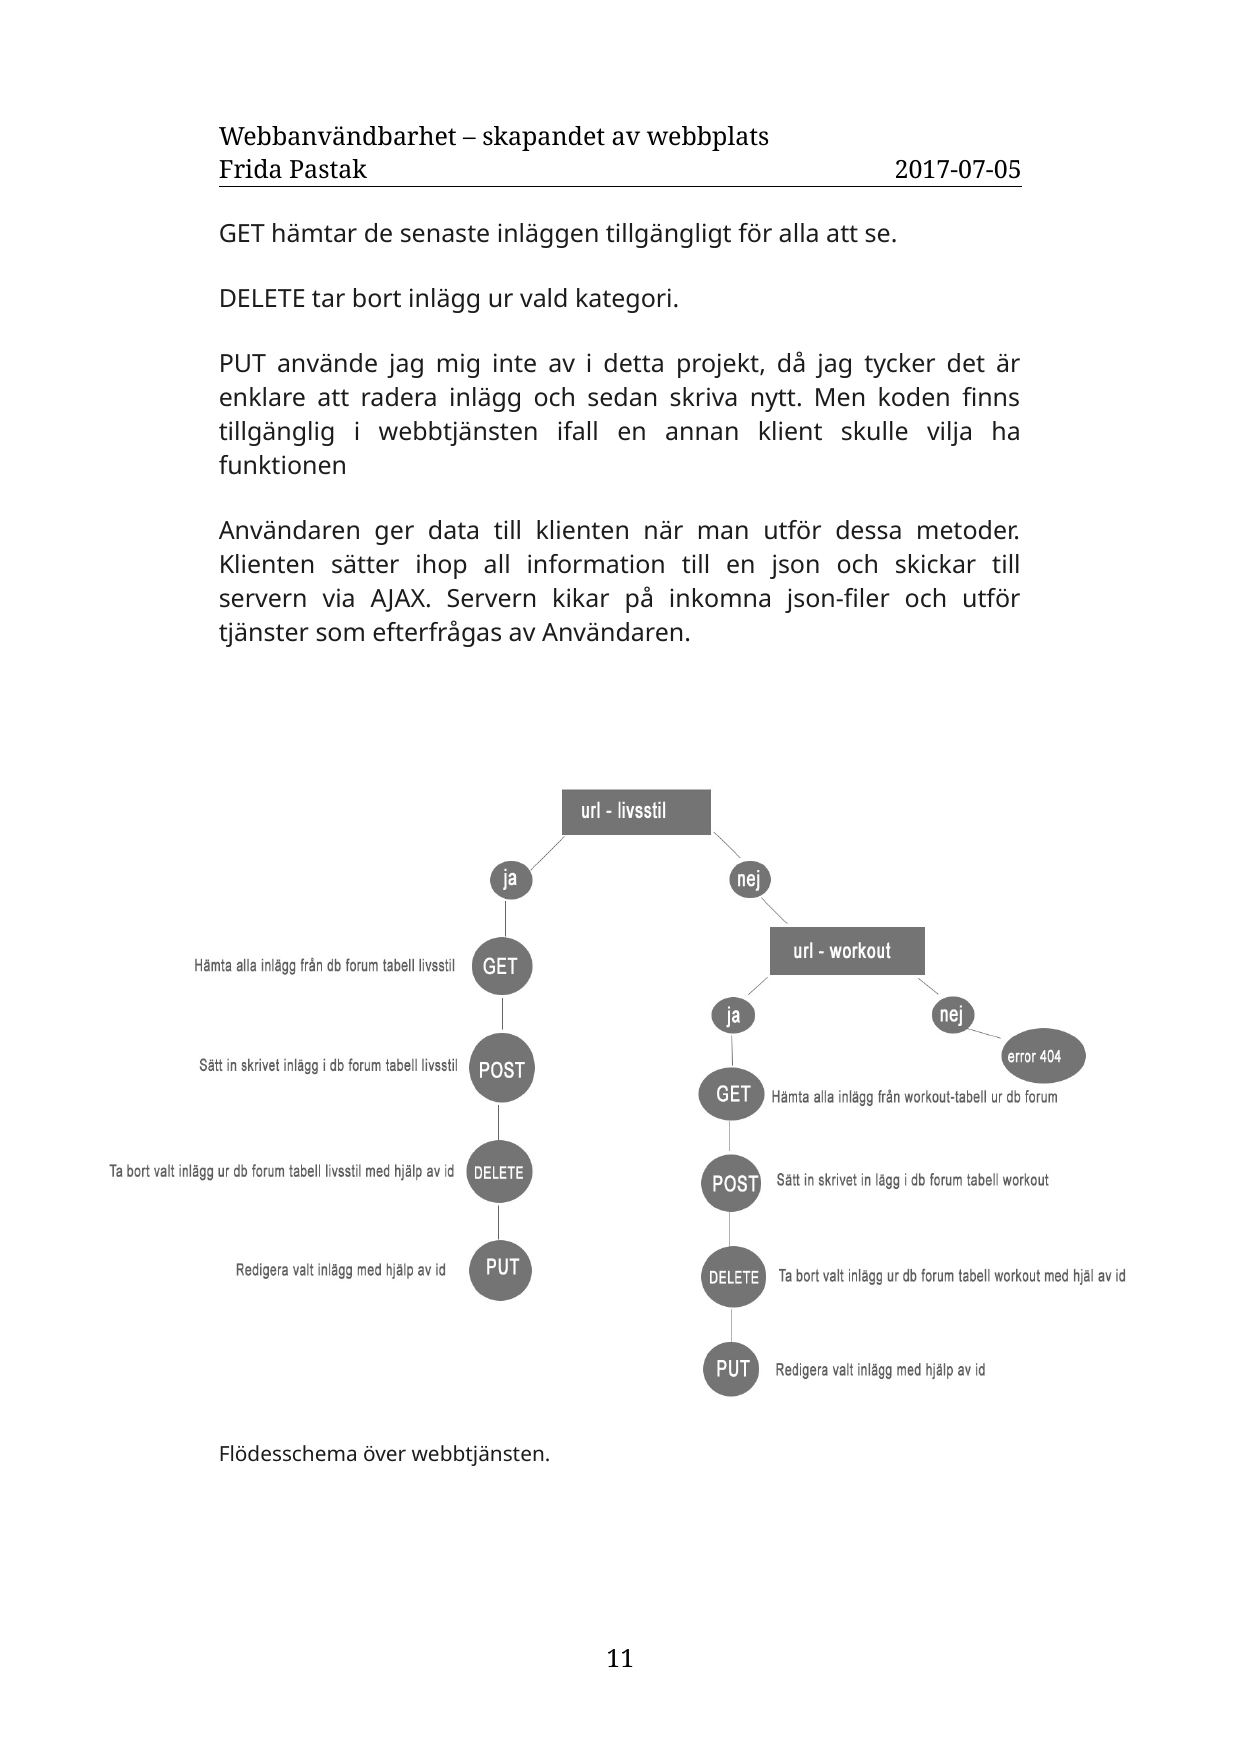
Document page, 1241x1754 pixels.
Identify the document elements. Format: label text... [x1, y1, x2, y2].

text DELETE tar bort inlägg ur vald kategori. [218, 281, 1022, 315]
picture [97, 749, 1143, 1439]
text GET hämtar de senaste inläggen tillgängligt för alla att se. [218, 216, 1022, 250]
text PUT använde jag mig inte av i detta projekt, då jag tycker det är enklare att radera inlägg och sedan skriva nytt. Men koden finns tillgänglig i webbtjänsten ifall en annan klient skulle vilja ha funktionen [218, 346, 1022, 482]
text Användaren ger data till klienten när man utför dessa metoder. Klienten sätter ihop all information till en json och skickar till servern via AJAX. Servern kikar på inkomna json-filer och utför tjänster som efterfrågas av Användaren. [218, 512, 1022, 649]
text Flödesschema över webbtjänsten. [218, 1439, 1022, 1467]
